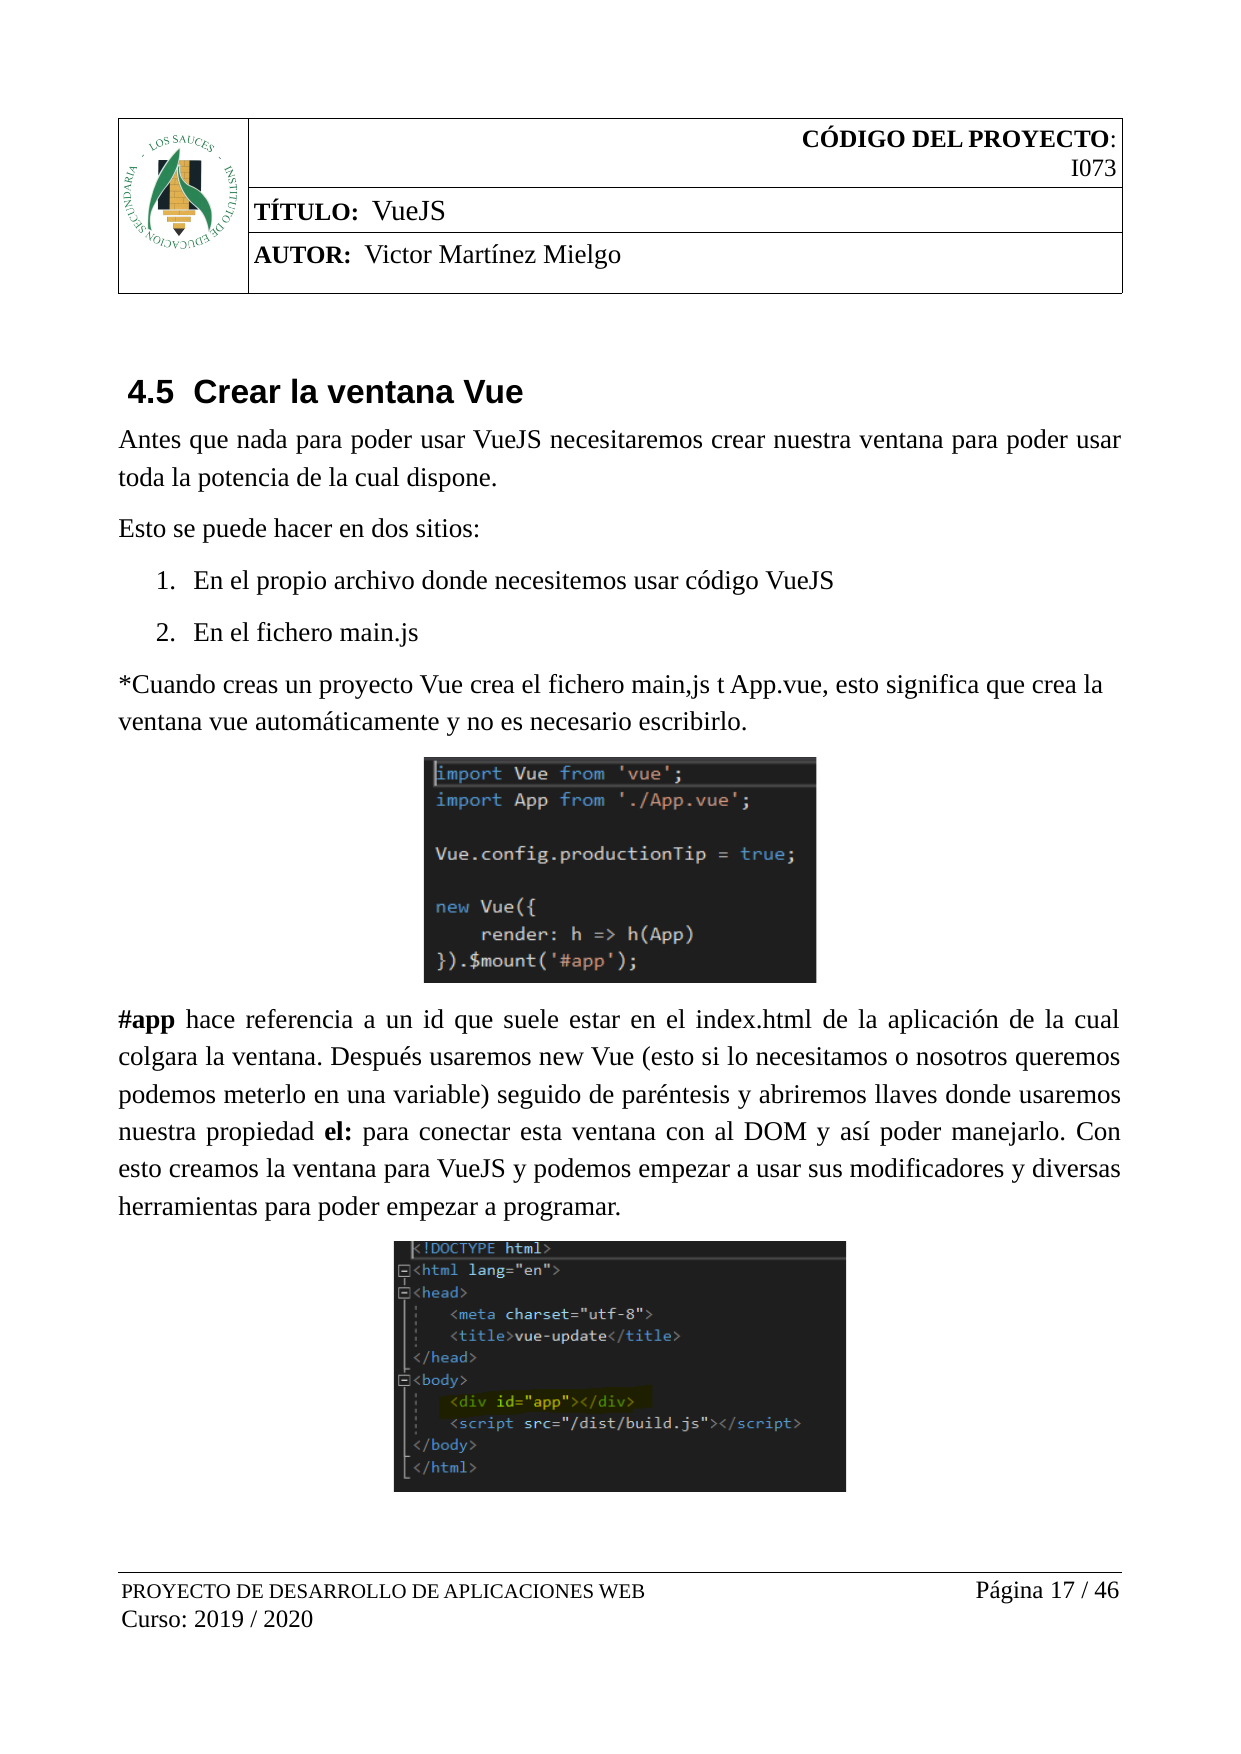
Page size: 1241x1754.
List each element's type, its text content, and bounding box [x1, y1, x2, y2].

picture [423, 757, 817, 983]
picture [112, 123, 254, 257]
subtitle Crear la ventana Vue [118, 372, 1122, 411]
picture [393, 1241, 847, 1492]
text #app hace referencia a un id que suele estar en el index.html de la aplicación de la cual colgara la ventana. Después usaremos new Vue (esto si lo necesitamos o nosotros queremos podemos meterlo en una variable) seguido de paréntesis y abriremos llaves donde usaremos nuestra propiedad el: para conectar esta ventana con al DOM y así poder manejarlo. Con esto creamos la ventana para VueJS y podemos empezar a usar sus modificadores y diversas herramientas para poder empezar a programar. [118, 1003, 1122, 1221]
text *Cuando creas un proyecto Vue crea el fichero main,js t App.vue, esto significa que crea la ventana vue automáticamente y no es necesario escribirlo. [118, 668, 1122, 737]
list En el fichero main.js [156, 616, 1122, 647]
text Antes que nada para poder usar VueJS necesitaremos crear nuestra ventana para poder usar toda la potencia de la cual dispone. [118, 423, 1122, 492]
text Esto se puede hacer en dos sitios: [118, 513, 1122, 544]
list En el propio archivo donde necesitemos usar código VueJS [156, 564, 1122, 596]
